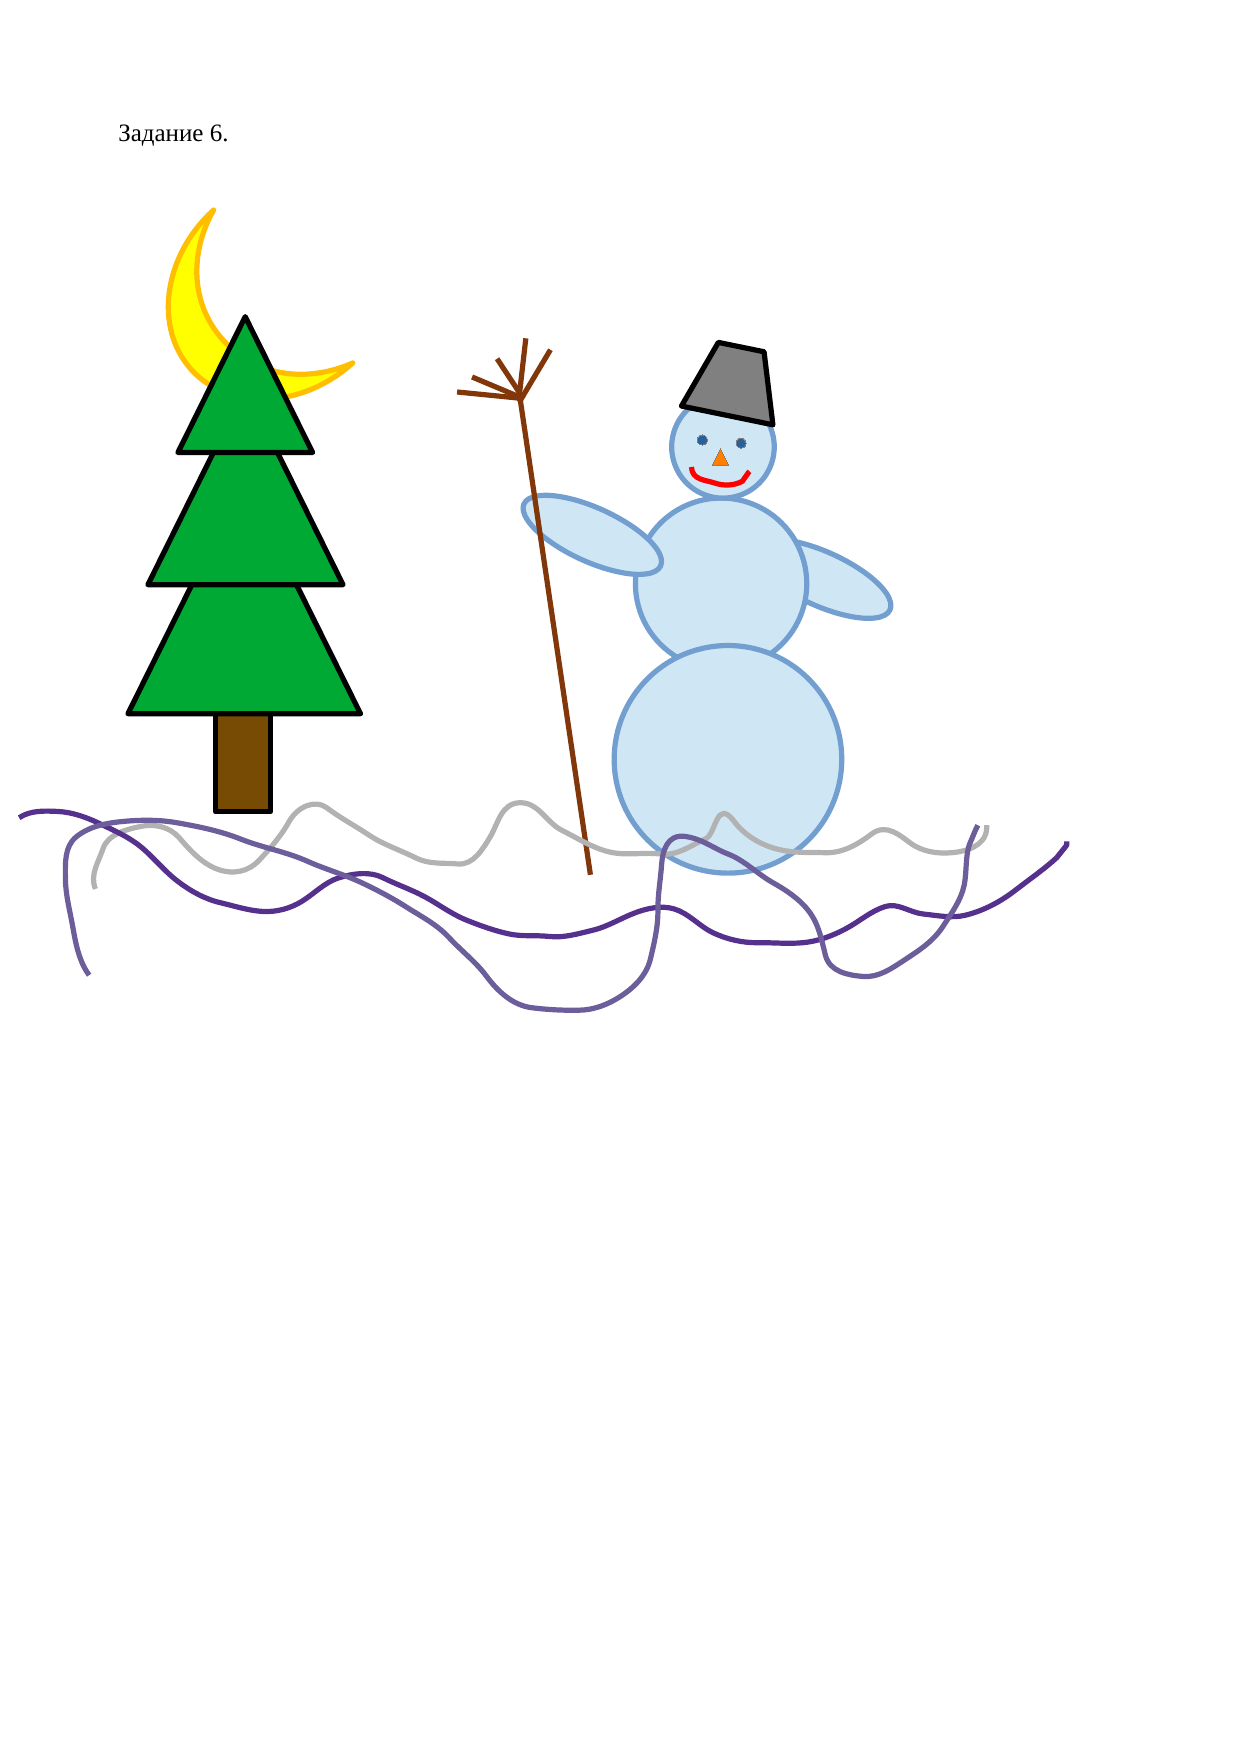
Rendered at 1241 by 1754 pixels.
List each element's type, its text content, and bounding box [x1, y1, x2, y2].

text Задание 6. [118, 118, 1122, 147]
